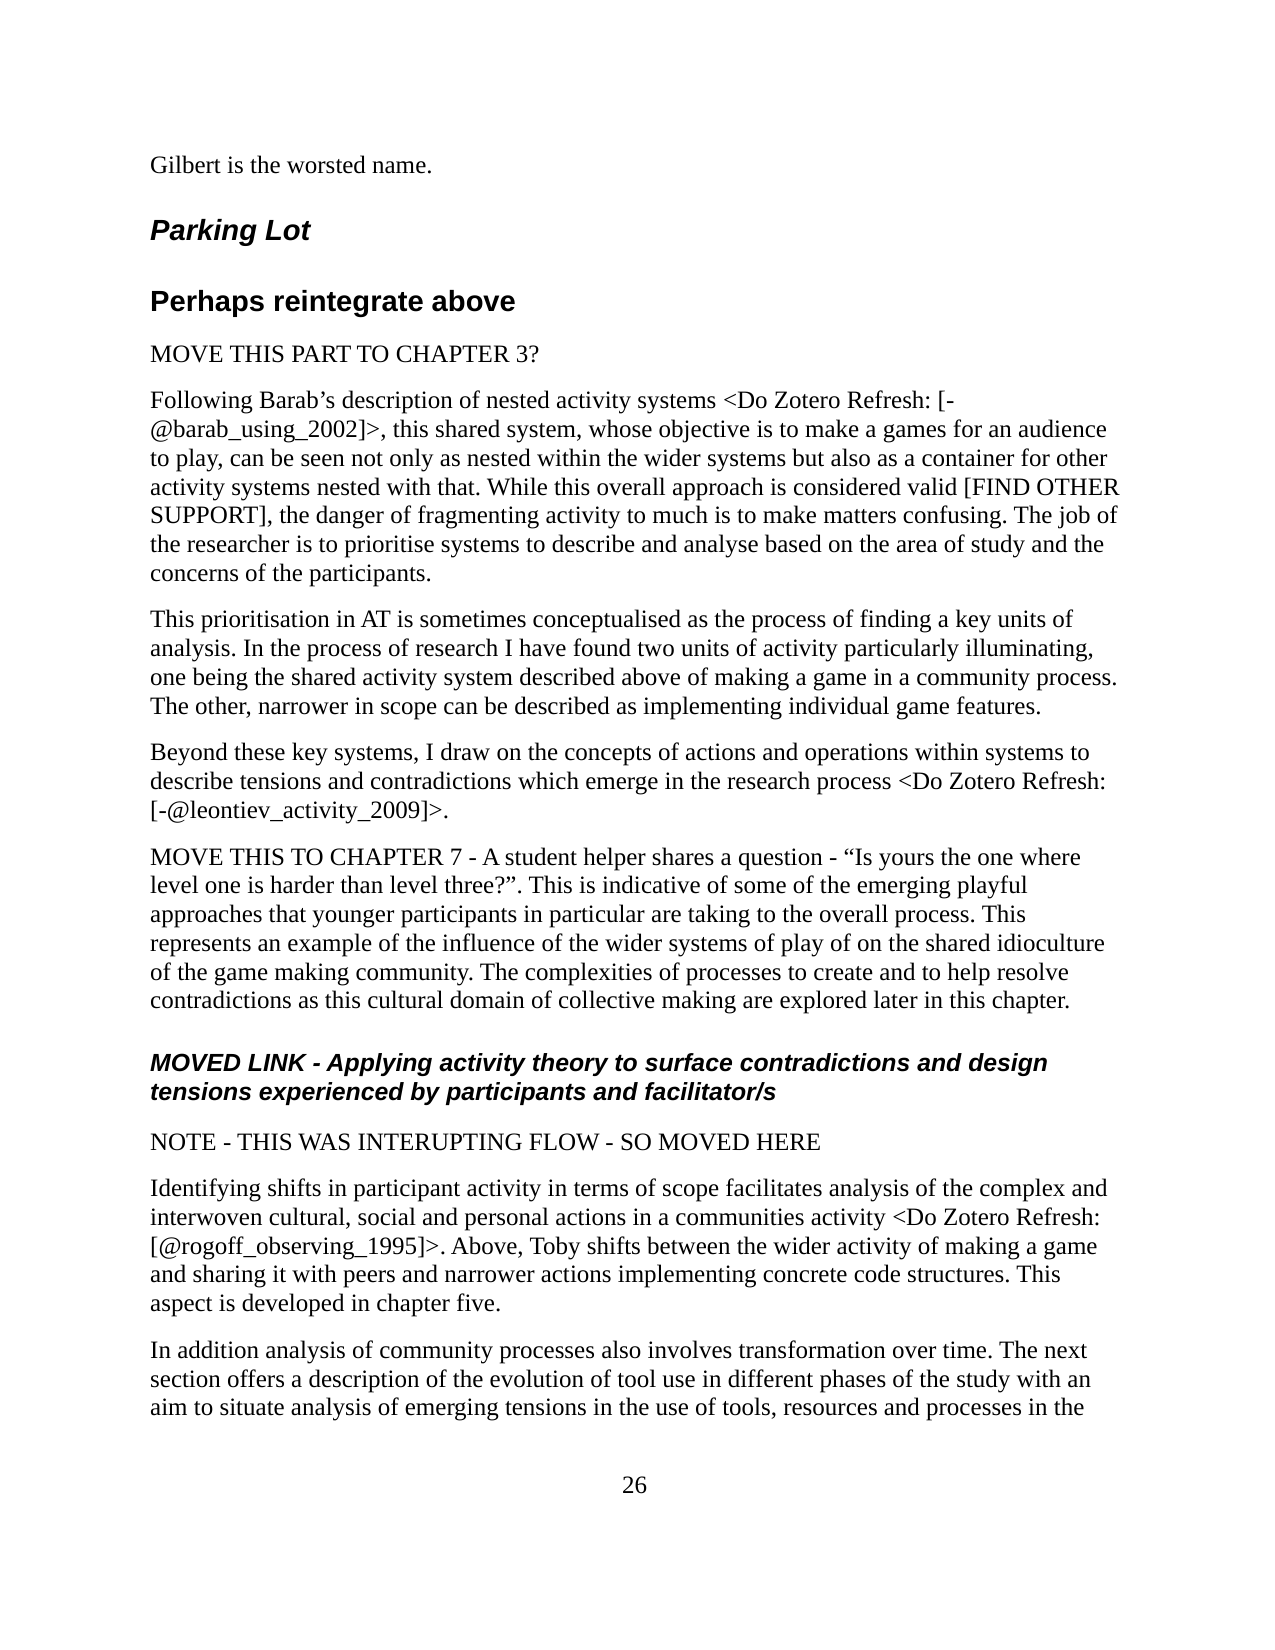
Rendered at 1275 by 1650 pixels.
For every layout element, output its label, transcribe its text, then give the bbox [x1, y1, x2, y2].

subtitle Parking Lot [150, 213, 1125, 246]
text In addition analysis of community processes also involves transformation over time. The next section offers a description of the evolution of tool use in different phases of the study with an aim to situate analysis of emerging tensions in the use of tools, resources and processes in the [150, 1335, 1125, 1421]
text NOTE - THIS WAS INTERUPTING FLOW - SO MOVED HERE [150, 1127, 1125, 1155]
text MOVE THIS PART TO CHAPTER 3? [150, 339, 1125, 367]
subtitle Perhaps reintegrate above [150, 284, 1125, 317]
text MOVE THIS TO CHAPTER 7 - A student helper shares a question - “Is yours the one where level one is harder than level three?”. This is indicative of some of the emerging playful approaches that younger participants in particular are taking to the overall process. This represents an example of the influence of the wider systems of play of on the shared idioculture of the game making community. The complexities of processes to create and to help resolve contradictions as this cultural domain of collective making are explored later in this chapter. [150, 842, 1125, 1014]
subtitle MOVED LINK - Applying activity theory to surface contradictions and design tensions experienced by participants and facilitator/s [150, 1048, 1125, 1105]
text This prioritisation in AT is sometimes conceptualised as the process of finding a key units of analysis. In the process of research I have found two units of activity particularly illuminating, one being the shared activity system described above of making a game in a community process. The other, narrower in scope can be described as implementing individual game features. [150, 604, 1125, 719]
text Identifying shifts in participant activity in terms of scope facilitates analysis of the complex and interwoven cultural, social and personal actions in a communities activity <Do Zotero Refresh: [@rogoff_observing_1995]>. Above, Toby shifts between the wider activity of making a game and sharing it with peers and narrower actions implementing concrete code structures. This aspect is developed in chapter five. [150, 1173, 1125, 1317]
text Beyond these key systems, I draw on the concepts of actions and operations within systems to describe tensions and contradictions which emerge in the research process <Do Zotero Refresh: [-@leontiev_activity_2009]>. [150, 737, 1125, 824]
text Gilbert is the worsted name. [150, 150, 1125, 179]
text Following Barab’s description of nested activity systems <Do Zotero Refresh: [-@barab_using_2002]>, this shared system, whose objective is to make a games for an audience to play, can be seen not only as nested within the wider systems but also as a container for other activity systems nested with that. While this overall approach is considered valid [FIND OTHER SUPPORT], the danger of fragmenting activity to much is to make matters confusing. The job of the researcher is to prioritise systems to describe and analyse based on the area of study and the concerns of the participants. [150, 385, 1125, 587]
